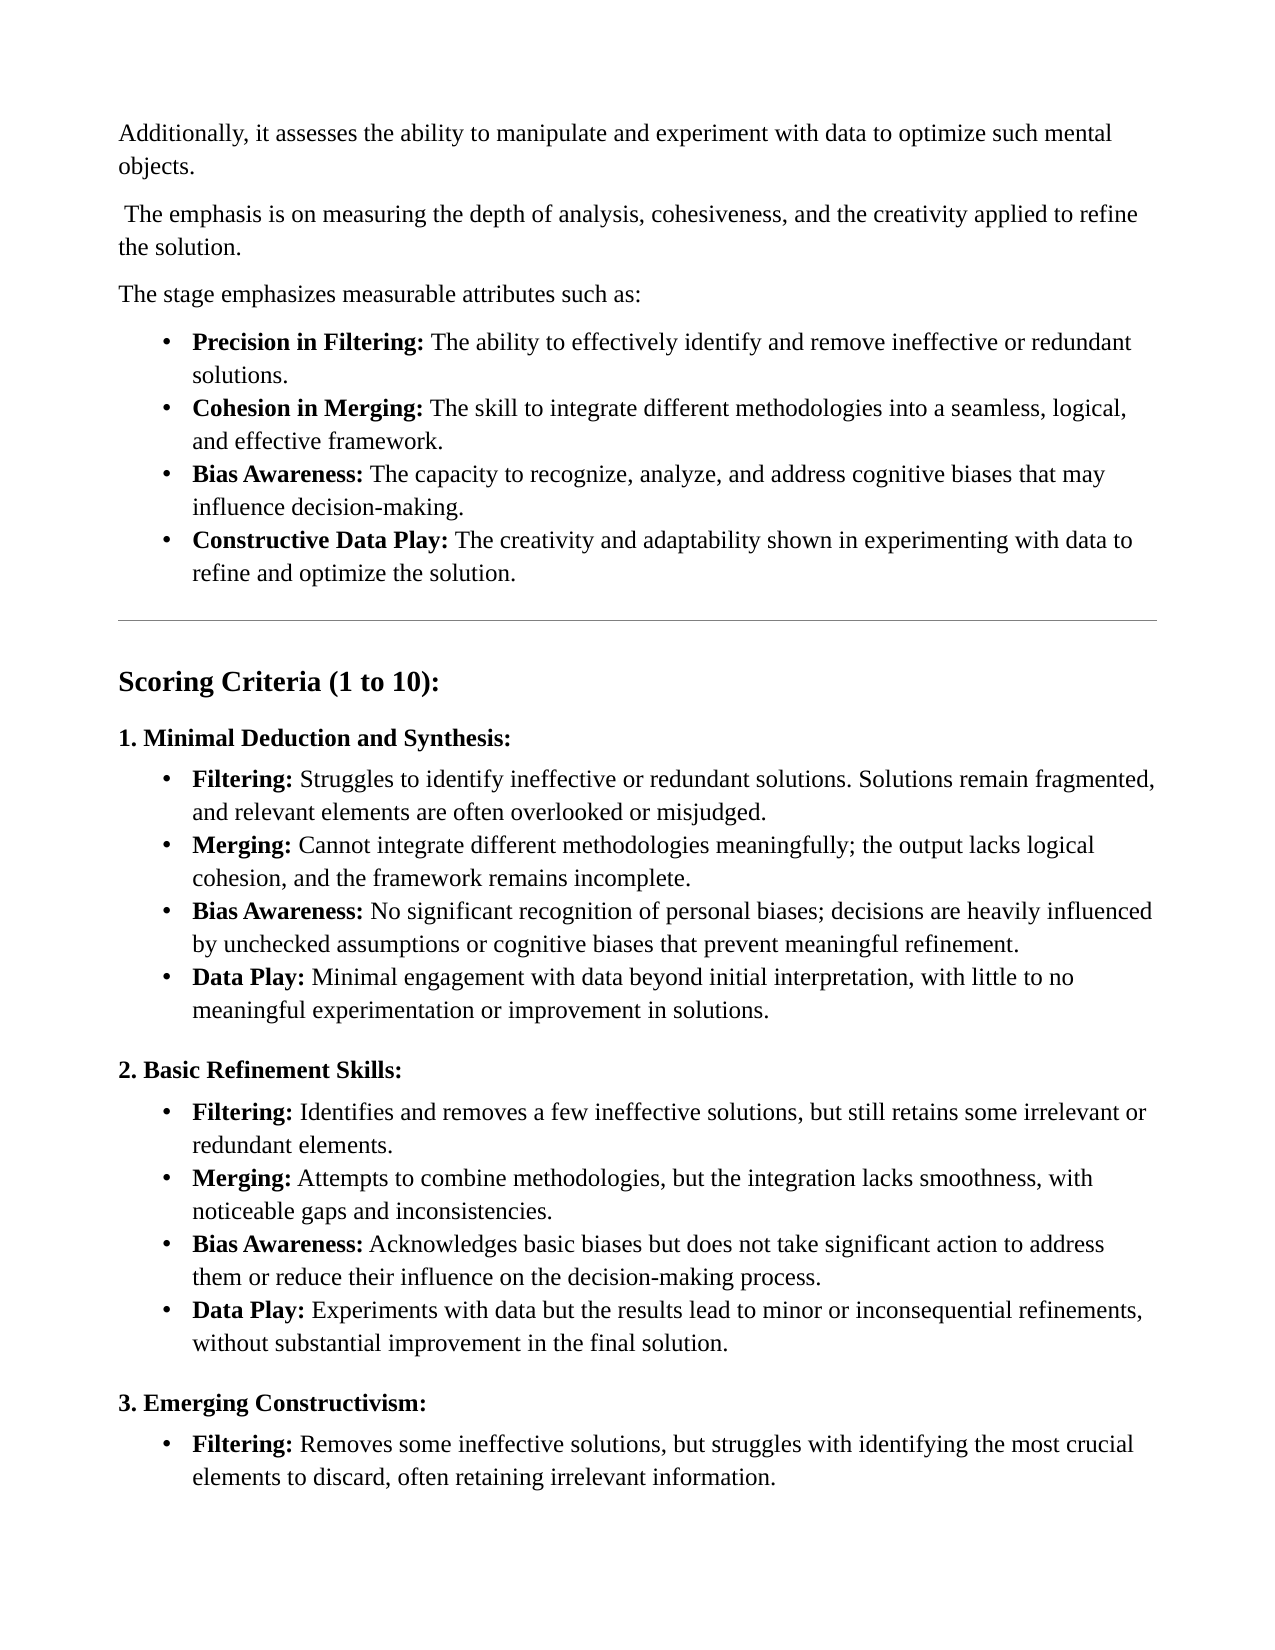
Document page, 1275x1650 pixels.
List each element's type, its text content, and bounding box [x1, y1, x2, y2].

list Merging: Attempts to combine methodologies, but the integration lacks smoothness, with noticeable gaps and inconsistencies. [162, 1163, 1157, 1225]
list Constructive Data Play: The creativity and adaptability shown in experimenting with data to refine and optimize the solution. [162, 525, 1157, 587]
list Filtering: Removes some ineffective solutions, but struggles with identifying the most crucial elements to discard, often retaining irrelevant information. [162, 1429, 1157, 1491]
list Bias Awareness: The capacity to recognize, analyze, and address cognitive biases that may influence decision-making. [162, 459, 1157, 521]
list Data Play: Experiments with data but the results lead to minor or inconsequential refinements, without substantial improvement in the final solution. [162, 1295, 1157, 1357]
list Bias Awareness: No significant recognition of personal biases; decisions are heavily influenced by unchecked assumptions or cognitive biases that prevent meaningful refinement. [162, 896, 1157, 958]
list Cohesion in Merging: The skill to integrate different methodologies into a seamless, logical, and effective framework. [162, 393, 1157, 455]
list Bias Awareness: Acknowledges basic biases but does not take significant action to address them or reduce their influence on the decision-making process. [162, 1229, 1157, 1291]
subtitle 2. Basic Refinement Skills: [118, 1056, 1157, 1084]
list Precision in Filtering: The ability to effectively identify and remove ineffective or redundant solutions. [162, 327, 1157, 389]
subtitle 3. Emerging Constructivism: [118, 1388, 1157, 1417]
text Additionally, it assesses the ability to manipulate and experiment with data to optimize such mental objects. [118, 118, 1157, 180]
text The emphasis is on measuring the depth of analysis, cohesiveness, and the creativity applied to refine the solution. [118, 199, 1157, 261]
list Filtering: Struggles to identify ineffective or redundant solutions. Solutions remain fragmented, and relevant elements are often overlooked or misjudged. [162, 764, 1157, 826]
subtitle 1. Minimal Deduction and Synthesis: [118, 723, 1157, 752]
subtitle Scoring Criteria (1 to 10): [118, 664, 1157, 698]
list Data Play: Minimal engagement with data beyond initial interpretation, with little to no meaningful experimentation or improvement in solutions. [162, 962, 1157, 1024]
text The stage emphasizes measurable attributes such as: [118, 279, 1157, 308]
list Filtering: Identifies and removes a few ineffective solutions, but still retains some irrelevant or redundant elements. [162, 1097, 1157, 1159]
list Merging: Cannot integrate different methodologies meaningfully; the output lacks logical cohesion, and the framework remains incomplete. [162, 830, 1157, 892]
